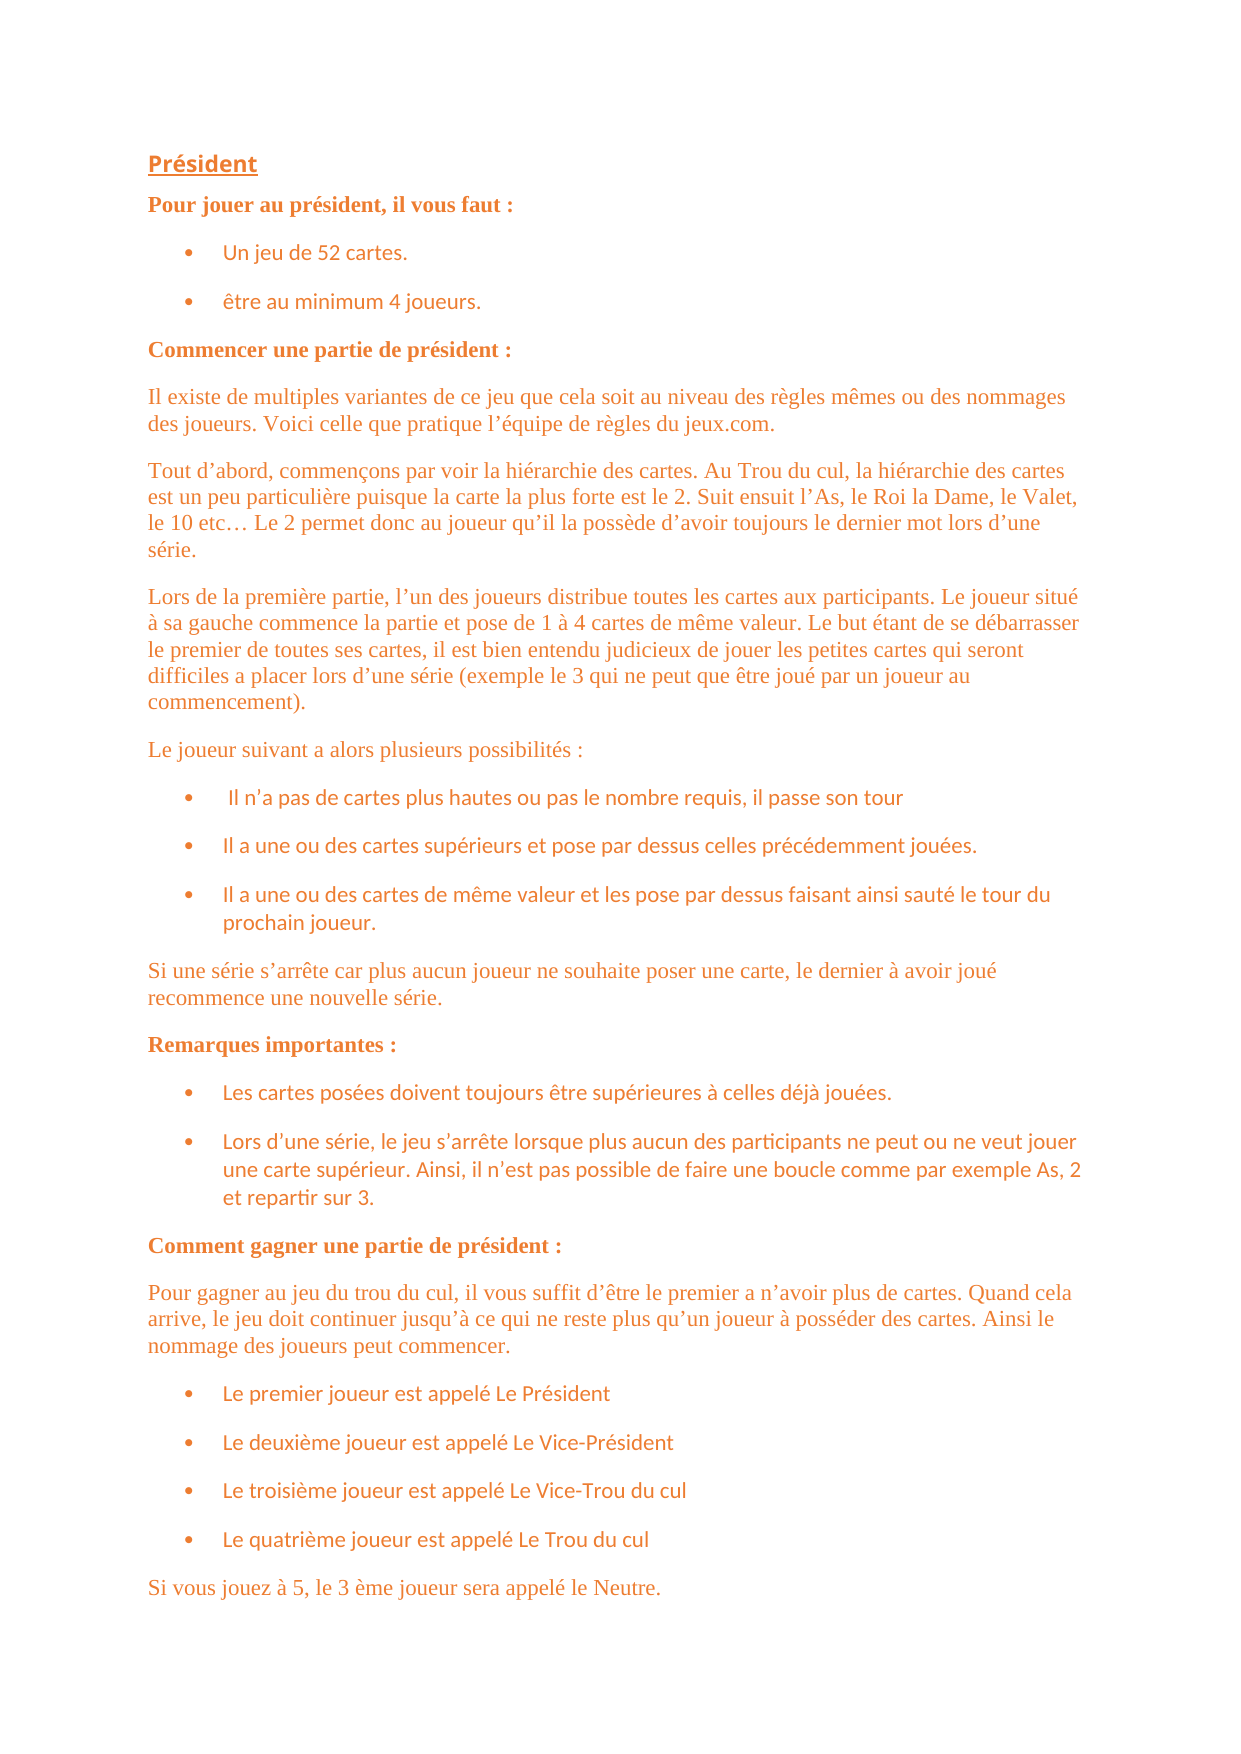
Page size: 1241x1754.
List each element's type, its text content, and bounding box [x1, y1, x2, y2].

text Si vous jouez à 5, le 3 ème joueur sera appelé le Neutre. [148, 1574, 1093, 1601]
list Le premier joueur est appelé Le Président [185, 1379, 1093, 1407]
list Le deuxième joueur est appelé Le Vice-Président [185, 1428, 1093, 1456]
list Il n’a pas de cartes plus hautes ou pas le nombre requis, il passe son tour [185, 783, 1093, 811]
text Il existe de multiples variantes de ce jeu que cela soit au niveau des règles mêmes ou des nommages des joueurs. Voici celle que pratique l’équipe de règles du jeux.com. [148, 383, 1093, 436]
subtitle Pour jouer au président, il vous faut : [148, 191, 1093, 217]
text Le joueur suivant a alors plusieurs possibilités : [148, 736, 1093, 762]
list Il a une ou des cartes de même valeur et les pose par dessus faisant ainsi sauté le tour du prochain joueur. [185, 881, 1093, 937]
list être au minimum 4 joueurs. [185, 287, 1093, 315]
list Un jeu de 52 cartes. [185, 238, 1093, 266]
subtitle Commencer une partie de président : [148, 336, 1093, 362]
list Le troisième joueur est appelé Le Vice-Trou du cul [185, 1477, 1093, 1505]
text Lors de la première partie, l’un des joueurs distribue toutes les cartes aux participants. Le joueur situé à sa gauche commence la partie et pose de 1 à 4 cartes de même valeur. Le but étant de se débarrasser le premier de toutes ses cartes, il est bien entendu judicieux de jouer les petites cartes qui seront difficiles a placer lors d’une série (exemple le 3 qui ne peut que être joué par un joueur au commencement). [148, 583, 1093, 715]
text Remarques importantes : [148, 1031, 1093, 1057]
text Tout d’abord, commençons par voir la hiérarchie des cartes. Au Trou du cul, la hiérarchie des cartes est un peu particulière puisque la carte la plus forte est le 2. Suit ensuit l’As, le Roi la Dame, le Valet, le 10 etc… Le 2 permet donc au joueur qu’il la possède d’avoir toujours le dernier mot lors d’une série. [148, 457, 1093, 562]
list Il a une ou des cartes supérieurs et pose par dessus celles précédemment jouées. [185, 832, 1093, 860]
subtitle Président [148, 148, 1093, 179]
text Si une série s’arrête car plus aucun joueur ne souhaite poser une carte, le dernier à avoir joué recommence une nouvelle série. [148, 957, 1093, 1010]
list Le quatrième joueur est appelé Le Trou du cul [185, 1526, 1093, 1553]
subtitle Comment gagner une partie de président : [148, 1232, 1093, 1258]
list Les cartes posées doivent toujours être supérieures à celles déjà jouées. [185, 1078, 1093, 1106]
text Pour gagner au jeu du trou du cul, il vous suffit d’être le premier a n’avoir plus de cartes. Quand cela arrive, le jeu doit continuer jusqu’à ce qui ne reste plus qu’un joueur à posséder des cartes. Ainsi le nommage des joueurs peut commencer. [148, 1279, 1093, 1358]
list Lors d’une série, le jeu s’arrête lorsque plus aucun des participants ne peut ou ne veut jouer une carte supérieur. Ainsi, il n’est pas possible de faire une boucle comme par exemple As, 2 et repartir sur 3. [185, 1127, 1093, 1211]
